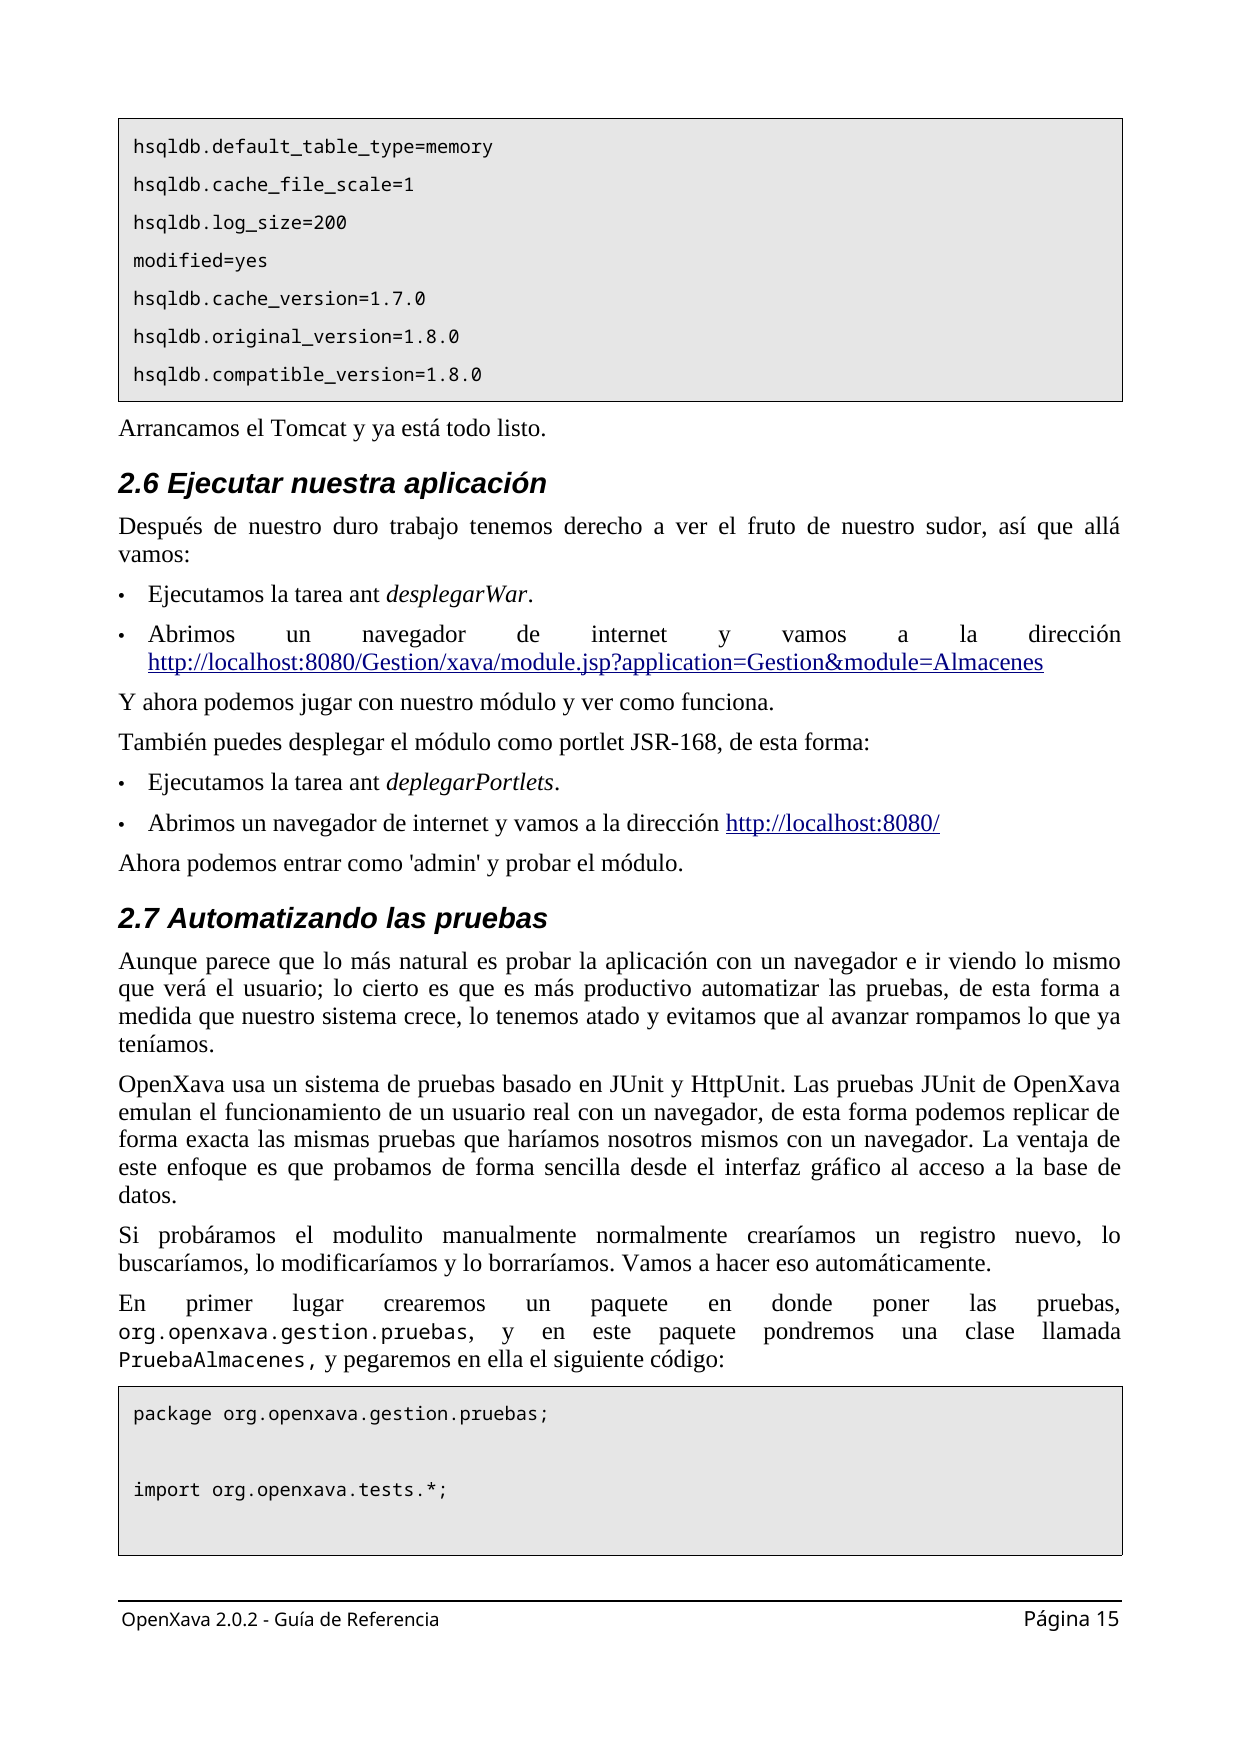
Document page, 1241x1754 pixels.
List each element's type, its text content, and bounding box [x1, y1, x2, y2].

text OpenXava usa un sistema de pruebas basado en JUnit y HttpUnit. Las pruebas JUnit de OpenXava emulan el funcionamiento de un usuario real con un navegador, de esta forma podemos replicar de forma exacta las mismas pruebas que haríamos nosotros mismos con un navegador. La ventaja de este enfoque es que probamos de forma sencilla desde el interfaz gráfico al acceso a la base de datos. [118, 1070, 1122, 1209]
text También puedes desplegar el módulo como portlet JSR-168, de esta forma: [118, 728, 1122, 756]
text hsqldb.cache_file_scale=1 [119, 156, 1122, 194]
text Si probáramos el modulito manualmente normalmente crearíamos un registro nuevo, lo buscaríamos, lo modificaríamos y lo borraríamos. Vamos a hacer eso automáticamente. [118, 1221, 1122, 1277]
text hsqldb.original_version=1.8.0 [119, 308, 1122, 346]
text Arrancamos el Tomcat y ya está todo listo. [118, 414, 1122, 442]
list Abrimos un navegador de internet y vamos a la dirección http://localhost:8080/Gestion/xava/module.jsp?application=Gestion&module=Almacenes [118, 620, 1122, 676]
text package org.openxava.gestion.pruebas; [119, 1387, 1122, 1424]
text Aunque parece que lo más natural es probar la aplicación con un navegador e ir viendo lo mismo que verá el usuario; lo cierto es que es más productivo automatizar las pruebas, de esta forma a medida que nuestro sistema crece, lo tenemos atado y evitamos que al avanzar rompamos lo que ya teníamos. [118, 947, 1122, 1058]
list Ejecutamos la tarea ant desplegarWar. [118, 580, 1122, 608]
text import org.openxava.tests.*; [119, 1462, 1122, 1500]
text Ahora podemos entrar como 'admin' y probar el módulo. [118, 849, 1122, 877]
text En primer lugar crearemos un paquete en donde poner las pruebas, org.openxava.gestion.pruebas, y en este paquete pondremos una clase llamada PruebaAlmacenes, y pegaremos en ella el siguiente código: [118, 1289, 1122, 1373]
subtitle Ejecutar nuestra aplicación [118, 467, 1122, 499]
text hsqldb.compatible_version=1.8.0 [119, 346, 1122, 401]
text modified=yes [119, 232, 1122, 270]
text Después de nuestro duro trabajo tenemos derecho a ver el fruto de nuestro sudor, así que allá vamos: [118, 512, 1122, 567]
text hsqldb.log_size=200 [119, 194, 1122, 232]
list Ejecutamos la tarea ant deplegarPortlets. [118, 768, 1122, 796]
text hsqldb.default_table_type=memory [119, 119, 1122, 156]
text hsqldb.cache_version=1.7.0 [119, 270, 1122, 308]
list Abrimos un navegador de internet y vamos a la dirección http://localhost:8080/ [118, 809, 1122, 836]
text Y ahora podemos jugar con nuestro módulo y ver como funciona. [118, 688, 1122, 716]
subtitle Automatizando las pruebas [118, 902, 1122, 934]
